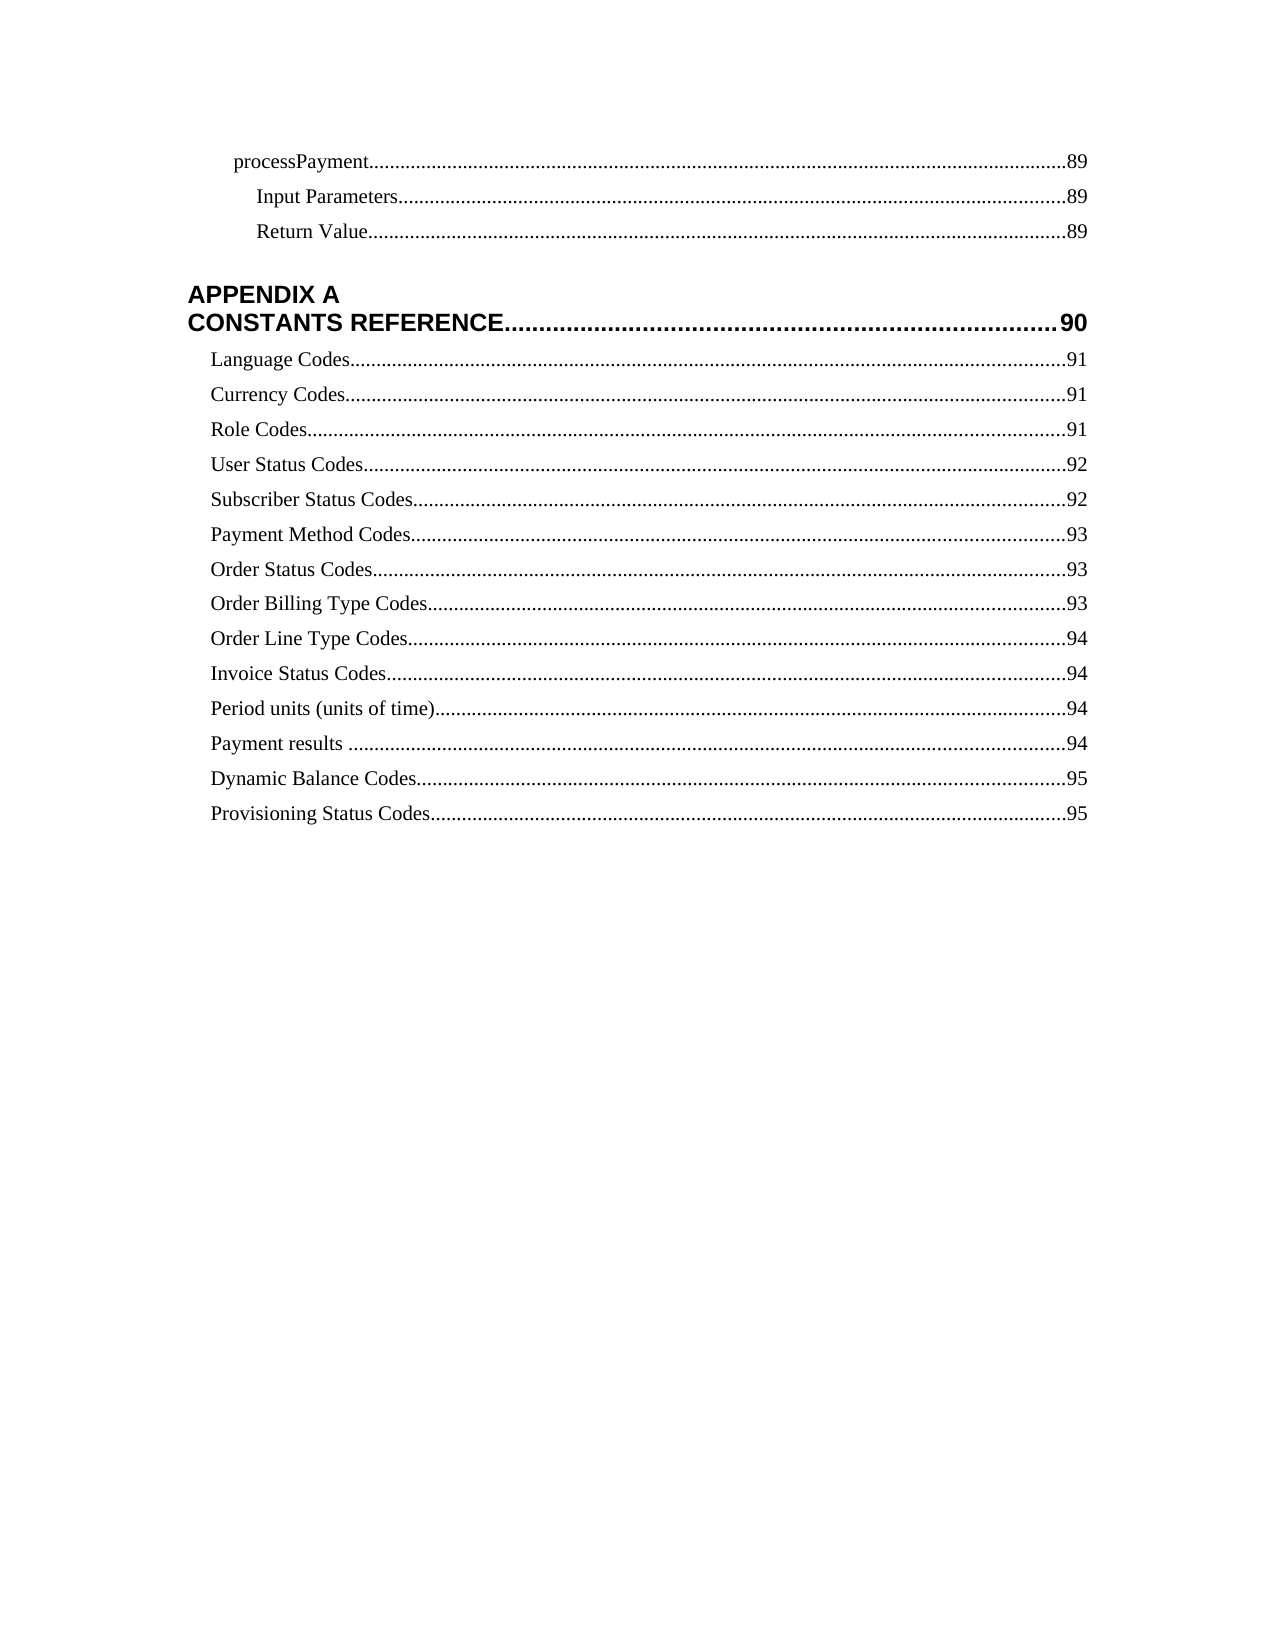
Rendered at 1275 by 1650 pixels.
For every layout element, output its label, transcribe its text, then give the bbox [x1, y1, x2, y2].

text Dynamic Balance Codes 95 [210, 767, 1087, 790]
text Language Codes 91 [210, 348, 1087, 371]
text Payment Method Codes 93 [210, 522, 1087, 546]
text Invoice Status Codes 94 [210, 662, 1087, 685]
text processPayment 89 [233, 150, 1087, 173]
text Currency Codes 91 [210, 383, 1087, 406]
text Return Value 89 [256, 220, 1087, 243]
text User Status Codes 92 [210, 453, 1087, 476]
text Subscriber Status Codes 92 [210, 488, 1087, 511]
text Payment results 94 [210, 732, 1087, 755]
text Order Billing Type Codes 93 [210, 592, 1087, 615]
text Order Status Codes 93 [210, 557, 1087, 581]
text Role Codes 91 [210, 418, 1087, 441]
text Provisioning Status Codes 95 [210, 802, 1087, 825]
text Input Parameters 89 [256, 185, 1087, 208]
text Period units (units of time) 94 [210, 697, 1087, 720]
text Order Line Type Codes 94 [210, 627, 1087, 650]
text Appendix A Constants Reference 90 [187, 280, 1087, 336]
